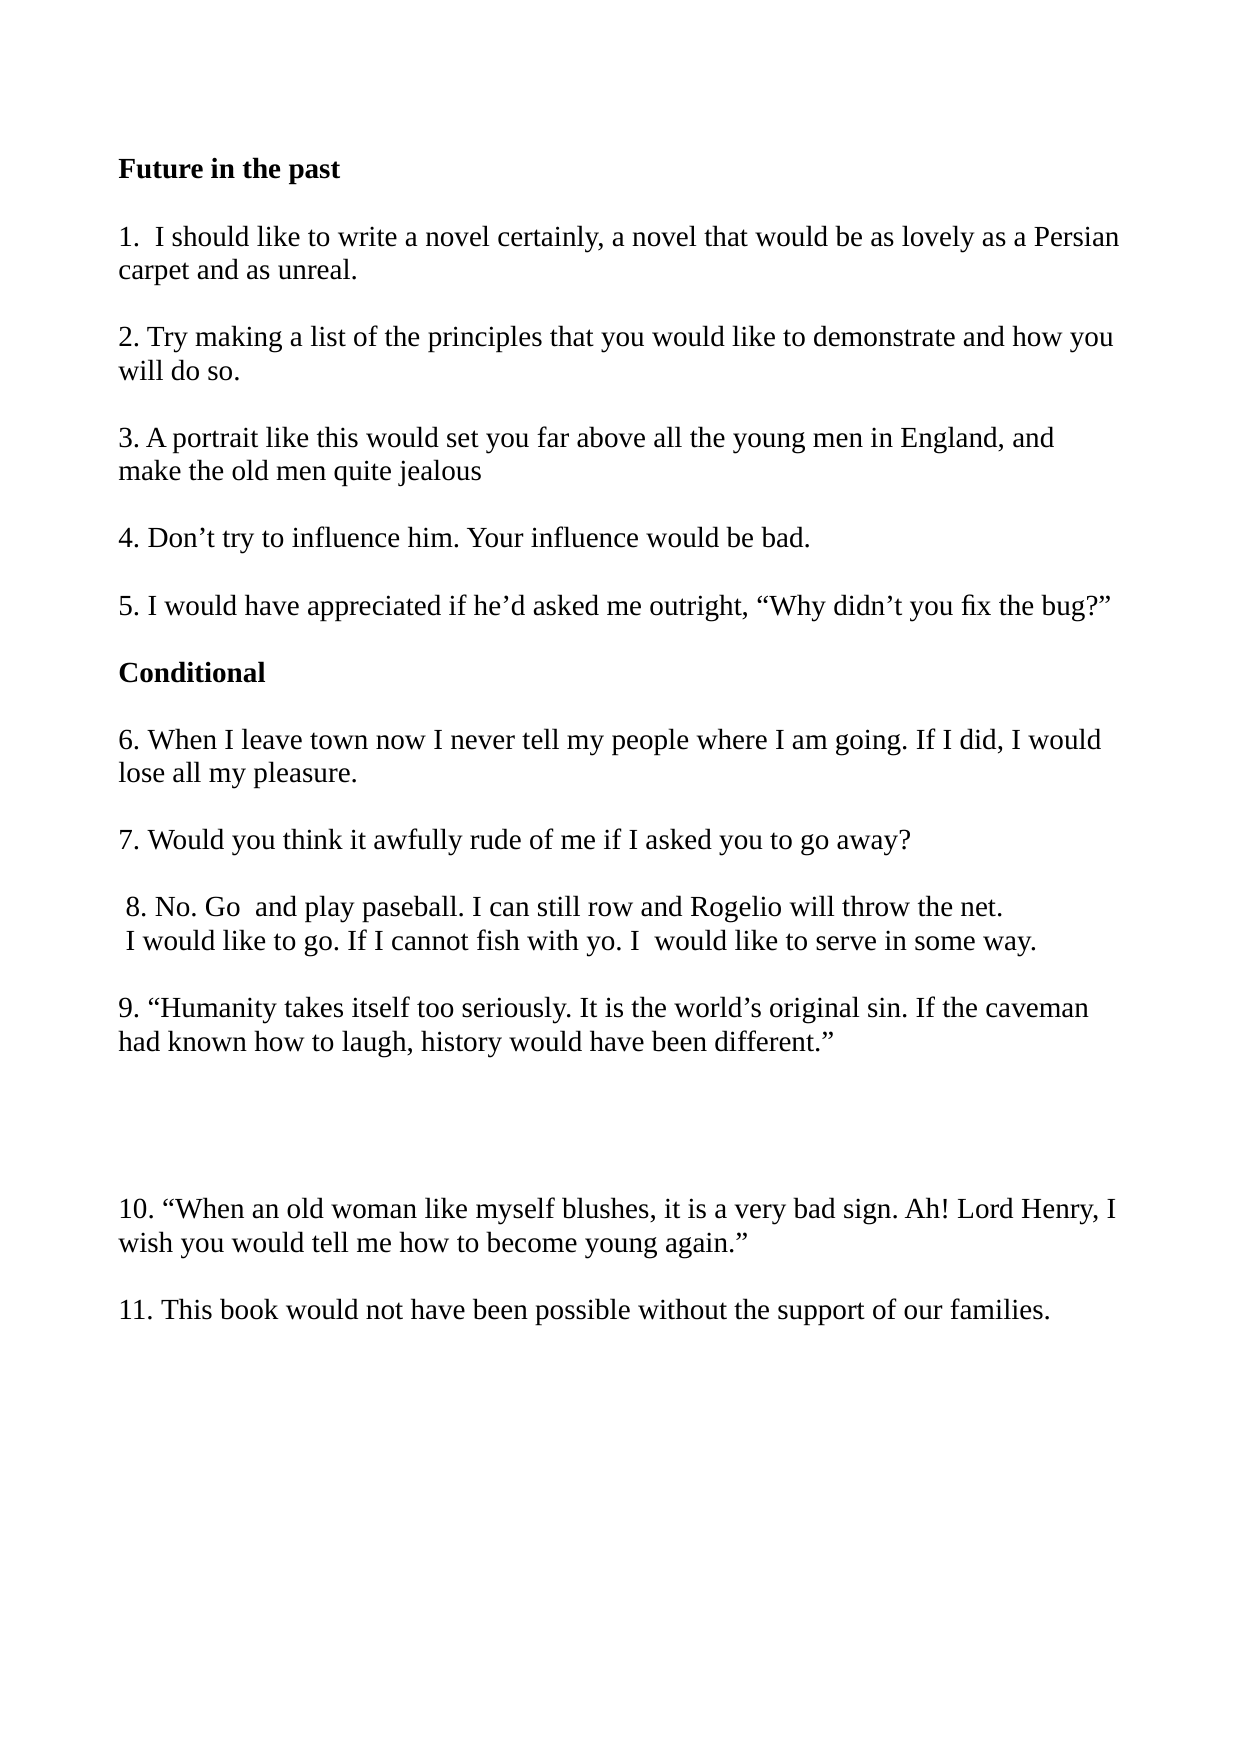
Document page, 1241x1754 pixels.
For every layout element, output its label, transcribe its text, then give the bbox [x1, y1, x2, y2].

text 6. When I leave town now I never tell my people where I am going. If I did, I would lose all my pleasure. [118, 722, 1122, 789]
text 7. Would you think it awfully rude of me if I asked you to go away? [118, 822, 1122, 856]
text 2. Try making a list of the principles that you would like to demonstrate and how you will do so. [118, 319, 1122, 386]
text Conditional [118, 655, 1122, 688]
text 3. A portrait like this would set you far above all the young men in England, and make the old men quite jealous [118, 420, 1122, 487]
text I would like to go. If I cannot fish with yo. I would like to serve in some way. [118, 923, 1122, 957]
text 10. “When an old woman like myself blushes, it is a very bad sign. Ah! Lord Henry, I wish you would tell me how to become young again.” [118, 1191, 1122, 1258]
text 9. “Humanity takes itself too seriously. It is the world’s original sin. If the caveman had known how to laugh, history would have been different.” [118, 990, 1122, 1057]
text 4. Don’t try to influence him. Your influence would be bad. [118, 521, 1122, 554]
text Future in the past [118, 152, 1122, 185]
text 5. I would have appreciated if he’d asked me outright, “Why didn’t you ﬁx the bug?” [118, 588, 1122, 621]
text 1. I should like to write a novel certainly, a novel that would be as lovely as a Persian carpet and as unreal. [118, 219, 1122, 286]
text 8. No. Go and play paseball. I can still row and Rogelio will throw the net. [118, 889, 1122, 923]
text 11. This book would not have been possible without the support of our families. [118, 1292, 1122, 1326]
